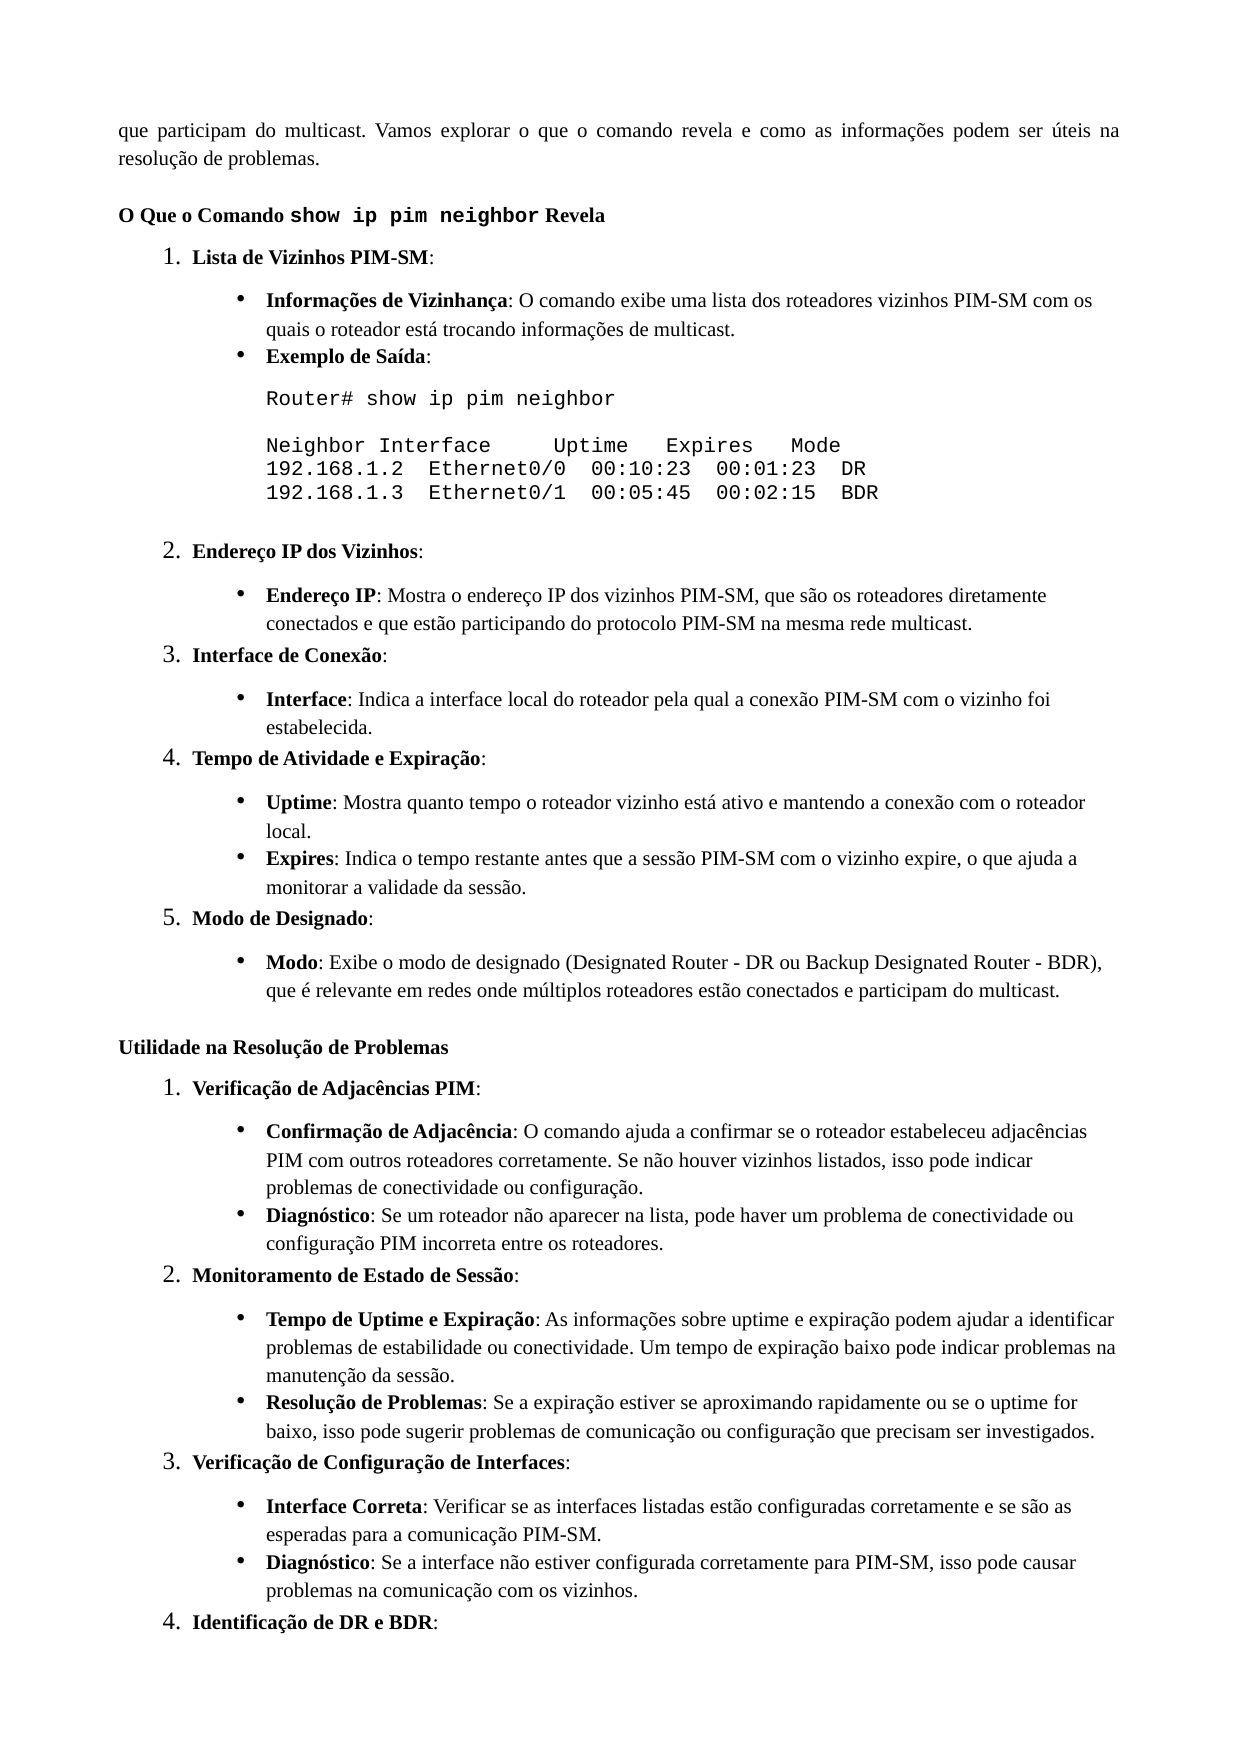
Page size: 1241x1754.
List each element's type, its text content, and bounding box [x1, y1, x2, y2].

list Uptime: Mostra quanto tempo o roteador vizinho está ativo e mantendo a conexão com o roteador local. [236, 790, 1122, 843]
list Lista de Vizinhos PIM-SM: [162, 241, 1122, 269]
list Interface de Conexão: [162, 639, 1122, 668]
list Interface: Indica a interface local do roteador pela qual a conexão PIM-SM com o vizinho foi estabelecida. [236, 686, 1122, 739]
list Expires: Indica o tempo restante antes que a sessão PIM-SM com o vizinho expire, o que ajuda a monitorar a validade da sessão. [236, 846, 1122, 899]
list Tempo de Atividade e Expiração: [162, 742, 1122, 771]
subtitle O Que o Comando show ip pim neighbor Revela [118, 202, 1122, 228]
list Endereço IP: Mostra o endereço IP dos vizinhos PIM-SM, que são os roteadores diretamente conectados e que estão participando do protocolo PIM-SM na mesma rede multicast. [236, 583, 1122, 635]
list Informações de Vizinhança: O comando exibe uma lista dos roteadores vizinhos PIM-SM com os quais o roteador está trocando informações de multicast. [236, 288, 1122, 341]
subtitle Utilidade na Resolução de Problemas [118, 1035, 1122, 1059]
list 192.168.1.3 Ethernet0/1 00:05:45 00:02:15 BDR [236, 482, 1122, 506]
list Confirmação de Adjacência: O comando ajuda a confirmar se o roteador estabeleceu adjacências PIM com outros roteadores corretamente. Se não houver vizinhos listados, isso pode indicar problemas de conectividade ou configuração. [236, 1119, 1122, 1199]
list Verificação de Adjacências PIM: [162, 1072, 1122, 1100]
list Diagnóstico: Se a interface não estiver configurada corretamente para PIM-SM, isso pode causar problemas na comunicação com os vizinhos. [236, 1550, 1122, 1602]
list Neighbor Interface Uptime Expires Mode [236, 435, 1122, 458]
list 192.168.1.2 Ethernet0/0 00:10:23 00:01:23 DR [236, 458, 1122, 482]
list Interface Correta: Verificar se as interfaces listadas estão configuradas corretamente e se são as esperadas para a comunicação PIM-SM. [236, 1494, 1122, 1546]
list Resolução de Problemas: Se a expiração estiver se aproximando rapidamente ou se o uptime for baixo, isso pode sugerir problemas de comunicação ou configuração que precisam ser investigados. [236, 1390, 1122, 1443]
list Identificação de DR e BDR: [162, 1606, 1122, 1634]
list Verificação de Configuração de Interfaces: [162, 1446, 1122, 1475]
list Exemplo de Saída: [236, 344, 1122, 369]
list Tempo de Uptime e Expiração: As informações sobre uptime e expiração podem ajudar a identificar problemas de estabilidade ou conectividade. Um tempo de expiração baixo pode indicar problemas na manutenção da sessão. [236, 1306, 1122, 1387]
list Endereço IP dos Vizinhos: [162, 535, 1122, 564]
text que participam do multicast. Vamos explorar o que o comando revela e como as informações podem ser úteis na resolução de problemas. [118, 118, 1122, 170]
list Diagnóstico: Se um roteador não aparecer na lista, pode haver um problema de conectividade ou configuração PIM incorreta entre os roteadores. [236, 1203, 1122, 1255]
list Router# show ip pim neighbor [236, 387, 1122, 411]
list Modo: Exibe o modo de designado (Designated Router - DR ou Backup Designated Router - BDR), que é relevante em redes onde múltiplos roteadores estão conectados e participam do multicast. [236, 950, 1122, 1002]
list Monitoramento de Estado de Sessão: [162, 1259, 1122, 1288]
list Modo de Designado: [162, 902, 1122, 931]
